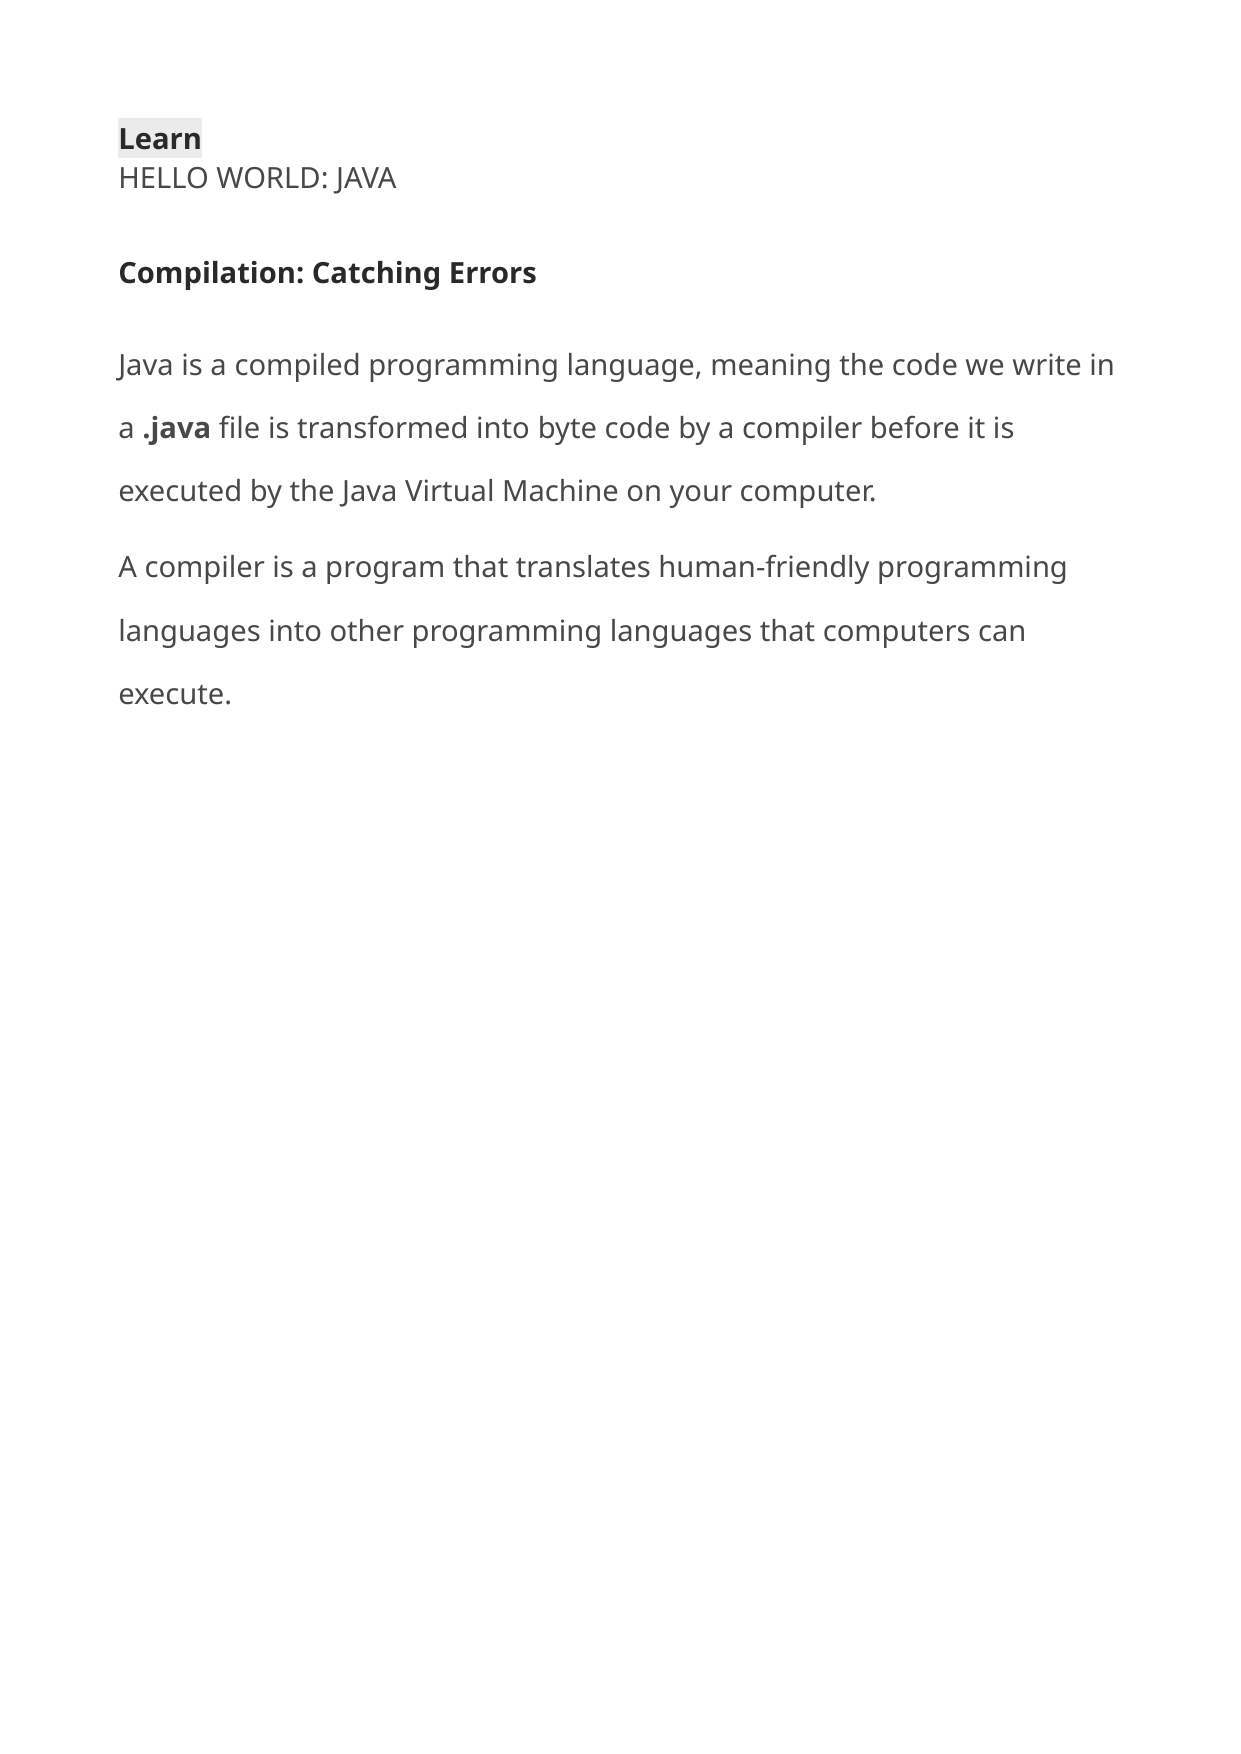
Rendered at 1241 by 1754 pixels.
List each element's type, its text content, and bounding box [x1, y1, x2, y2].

subtitle Compilation: Catching Errors [118, 252, 1122, 292]
text Learn [118, 118, 1122, 158]
text Java is a compiled programming language, meaning the code we write in a .java file is transformed into byte code by a compiler before it is executed by the Java Virtual Machine on your computer. [118, 344, 1122, 510]
text HELLO WORLD: JAVA [118, 158, 1122, 197]
text A compiler is a program that translates human-friendly programming languages into other programming languages that computers can execute. [118, 547, 1122, 713]
